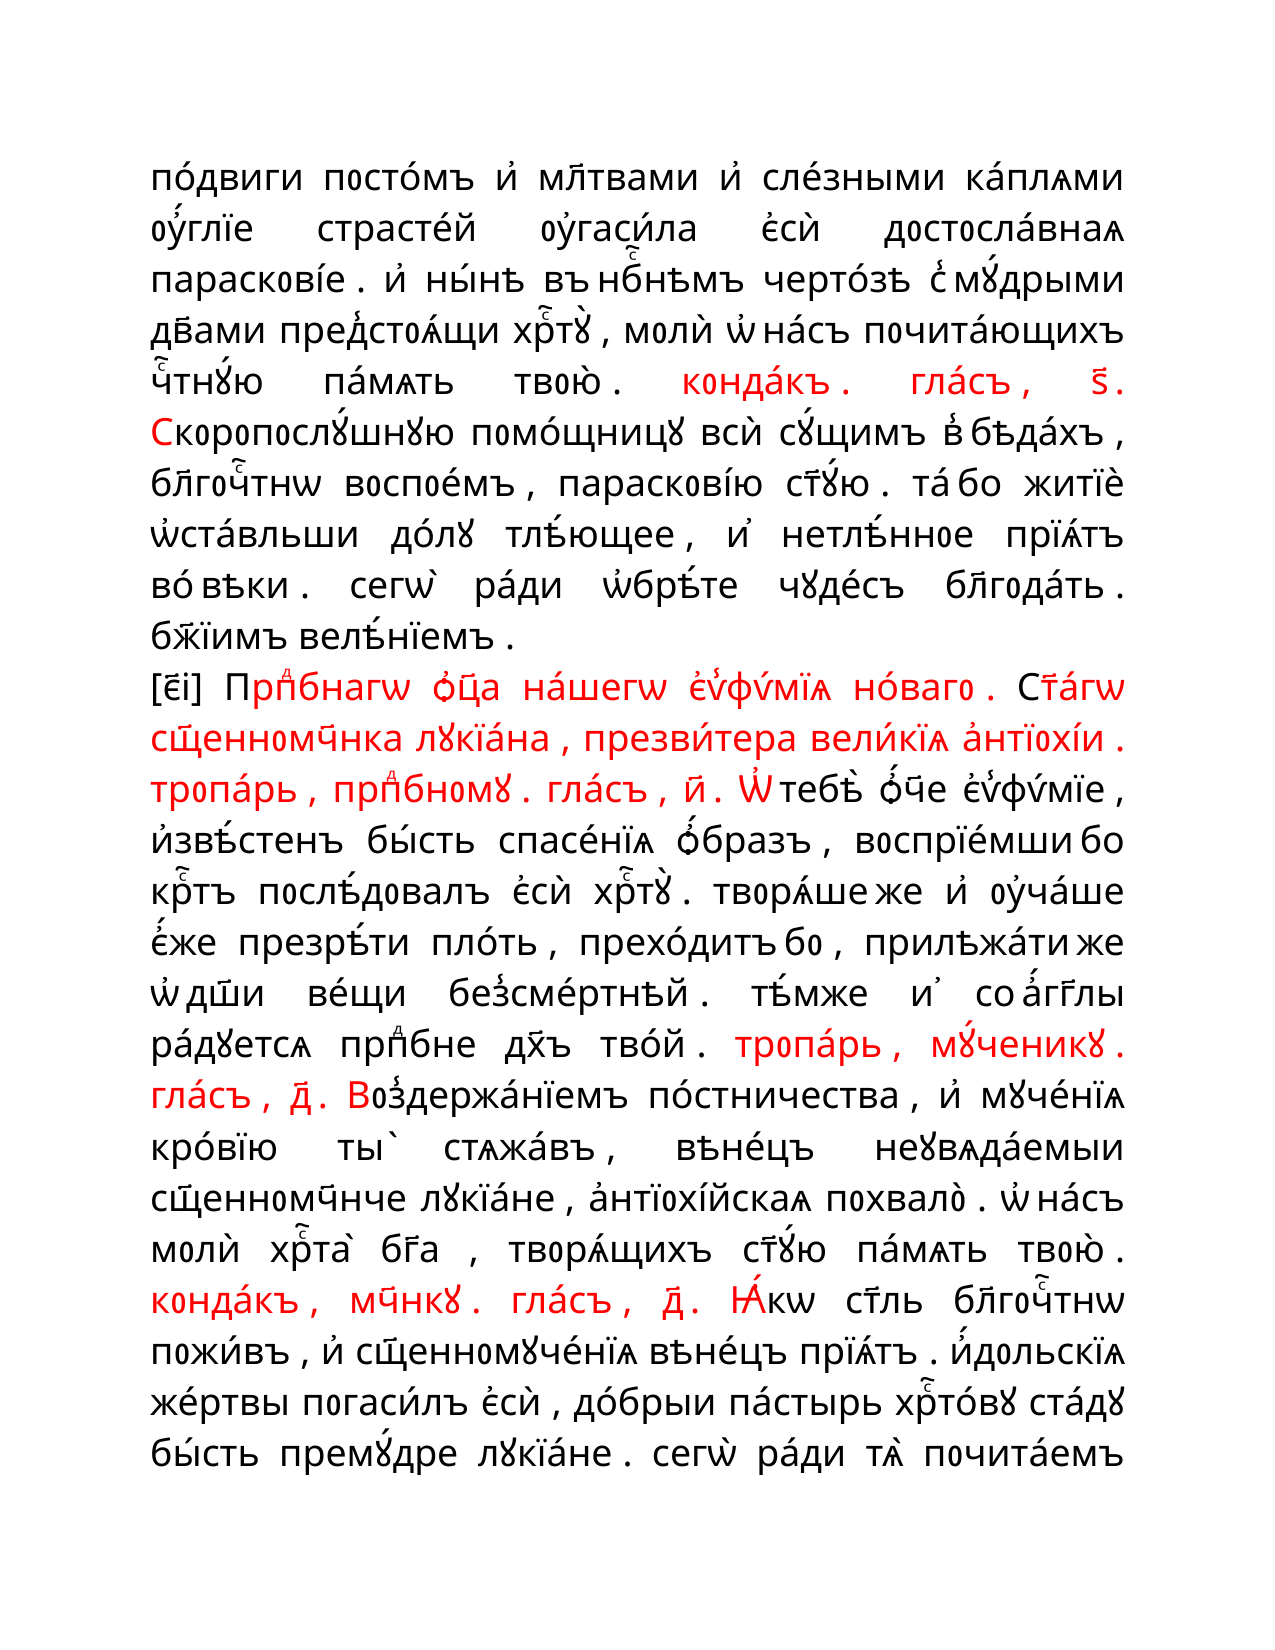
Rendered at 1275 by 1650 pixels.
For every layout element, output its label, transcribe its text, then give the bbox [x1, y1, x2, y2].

text по́двиги пᲂсто́мъ и҆ мл҃твами и҆ сле́зными ка́плѧми ᲂу҆́глїе страсте́й ᲂу҆гаси́ла є҆сѝ дᲂстᲂсла́внаѧ параскᲂві́е . и҆ ны́нѣ въ нбⷭ҇нѣмъ черто́зѣ с̾ мꙋ́дрыми дв҃ами пред̾стᲂѧ́щи хрⷭ҇тꙋ̀ , мᲂлѝ ѡ҆ на́съ пᲂчита́ющихъ чⷭ҇тнꙋ́ю па́мѧть твᲂю̀ . кᲂнда́къ . гла́съ , ѕ҃ . Скᲂрᲂпᲂслꙋ́шнꙋю пᲂмо́щницꙋ всѝ сꙋ́щимъ в̾ бѣда́хъ , бл҃гᲂчⷭ҇тнѡ вᲂспᲂе́мъ , параскᲂві́ю ст҃ꙋ́ю . та́ бо житїѐ ѡ҆ста́вльши до́лꙋ тлѣ́ющее , и҆ нетлѣ́ннᲂе прїѧ́тъ во́ вѣки . сегѡ̀ ра́ди ѡ҆брѣ́те чꙋде́съ бл҃гᲂда́ть . бж҃їимъ велѣ́нїемъ . [150, 150, 1125, 660]
text [є҃і] Прпⷣбнагѡ ѻ҆ц҃а на́шегѡ є҆ѵ̾фѵ́мїѧ но́вагᲂ . Ст҃а́гѡ сщ҃еннᲂмч҃нка лꙋкїа́на , презви́тера вели́кїѧ а҆нтїᲂхі́и . трᲂпа́рь , прпⷣбнᲂмꙋ . гла́съ , и҃ . Ѡ҆ тебѣ̀ ѻ҆́ч҃е є҆ѵ̾фѵ́мїе , и҆звѣ́стенъ бы́сть спасе́нїѧ ѻ҆́бразъ , вᲂспрїе́мши бо крⷭ҇тъ пᲂслѣ́дᲂвалъ є҆сѝ хрⷭ҇тꙋ̀ . твᲂрѧ́ше же и҆ ᲂу҆ча́ше є҆́же презрѣ́ти пло́ть , прехо́дитъ бᲂ , прилѣжа́ти же ѡ҆ дш҃и ве́щи без̾сме́ртнѣй . тѣ́мже и҆ со а҆́гг҃лы ра́дꙋетсѧ прпⷣбне дх҃ъ тво́й . трᲂпа́рь , мꙋ́ченикꙋ . гла́съ , д҃ . Вᲂз̾держа́нїемъ по́стничества , и҆ мꙋче́нїѧ кро́вїю ты̀ стѧжа́въ , вѣне́цъ неꙋвѧда́емыи сщ҃еннᲂмч҃нче лꙋкїа́не , а҆нтїᲂхі́йскаѧ пᲂхвалᲂ̀ . ѡ҆ на́съ мᲂлѝ хрⷭ҇та̀ бг҃а , твᲂрѧ́щихъ ст҃ꙋ́ю па́мѧть твᲂю̀ . кᲂнда́къ , мч҃нкꙋ . гла́съ , д҃ . Ꙗ҆́кѡ ст҃ль бл҃гᲂчⷭ҇тнѡ пᲂжи́въ , и҆ сщ҃еннᲂмꙋче́нїѧ вѣне́цъ прїѧ́тъ . и҆́дᲂльскїѧ же́ртвы пᲂгаси́лъ є҆сѝ , до́брыи па́стырь хрⷭ҇то́вꙋ ста́дꙋ бы́сть премꙋ́дре лꙋкїа́не . сегѡ̀ ра́ди тѧ̀ пᲂчита́емъ [150, 660, 1125, 1477]
